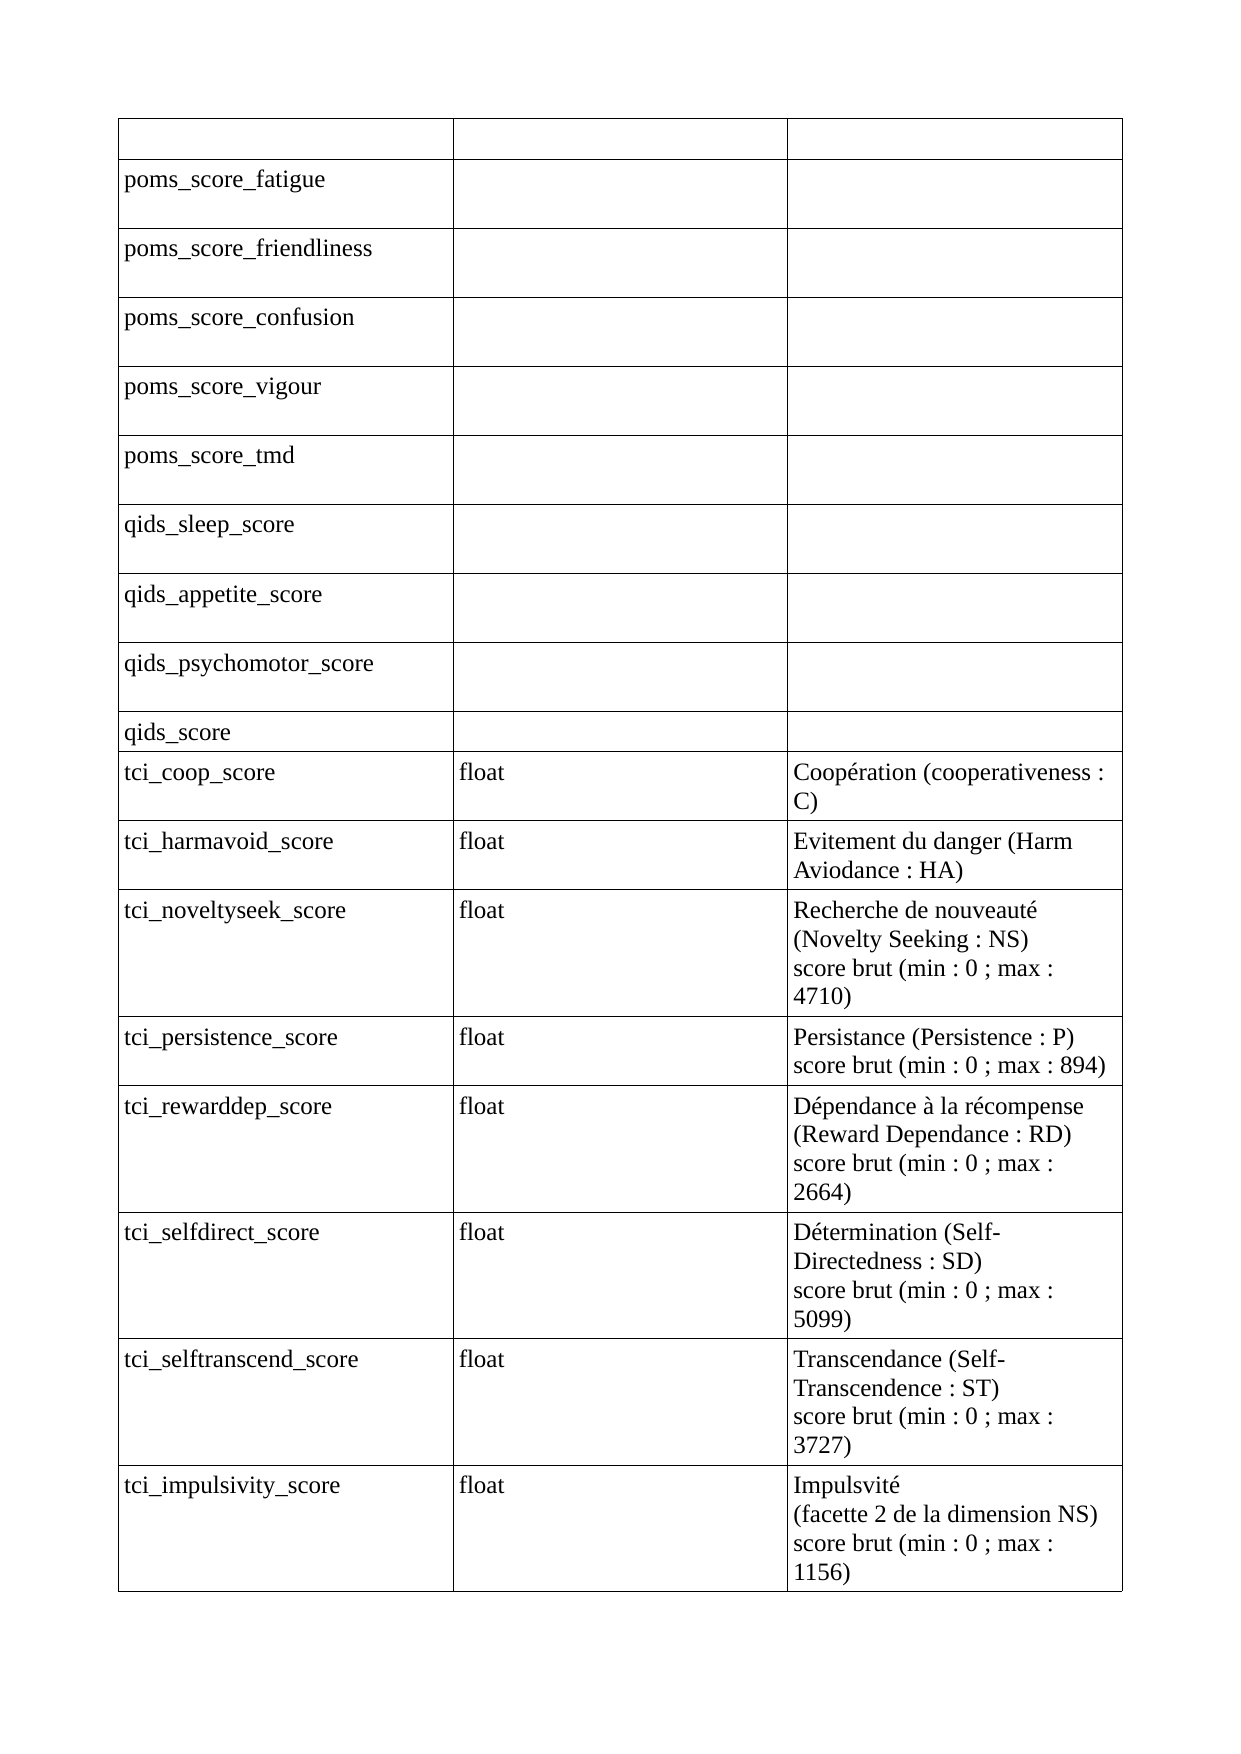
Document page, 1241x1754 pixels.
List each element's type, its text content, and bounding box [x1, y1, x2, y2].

table_cell [788, 119, 1122, 158]
table_cell poms_score_tmd [119, 436, 453, 504]
table_cell qids_psychomotor_score [119, 643, 453, 711]
table_cell [454, 712, 787, 751]
table_cell [788, 712, 1122, 751]
table_cell tci_impulsivity_score [119, 1466, 453, 1591]
table_cell qids_sleep_score [119, 505, 453, 573]
table_cell Coopération (cooperativeness : C) [788, 752, 1122, 820]
table_cell Recherche de nouveauté (Novelty Seeking : NS) score brut (min : 0 ; max : 4710) [788, 890, 1122, 1016]
table_cell tci_coop_score [119, 752, 453, 820]
table_cell tci_persistence_score [119, 1017, 453, 1085]
table_cell [788, 367, 1122, 435]
table_cell [788, 505, 1122, 573]
table_cell float [454, 1339, 787, 1465]
table_cell poms_score_confusion [119, 298, 453, 366]
table_cell [454, 574, 787, 642]
table_cell [788, 298, 1122, 366]
table_cell tci_rewarddep_score [119, 1086, 453, 1212]
table_cell [788, 160, 1122, 227]
table_cell float [454, 821, 787, 889]
table_cell [454, 119, 787, 158]
table_cell qids_appetite_score [119, 574, 453, 642]
table_cell poms_score_fatigue [119, 160, 453, 227]
table_cell [788, 574, 1122, 642]
table_cell [454, 229, 787, 297]
table_cell poms_score_vigour [119, 367, 453, 435]
table_cell Evitement du danger (Harm Aviodance : HA) [788, 821, 1122, 889]
table_cell Persistance (Persistence : P) score brut (min : 0 ; max : 894) [788, 1017, 1122, 1085]
table_cell [454, 160, 787, 227]
table_cell Impulsvité (facette 2 de la dimension NS) score brut (min : 0 ; max : 1156) [788, 1466, 1122, 1591]
table_cell float [454, 1086, 787, 1212]
table_cell [788, 436, 1122, 504]
table_cell [119, 119, 453, 158]
table_cell float [454, 890, 787, 1016]
table_cell [454, 436, 787, 504]
table_cell poms_score_friendliness [119, 229, 453, 297]
table_cell tci_selfdirect_score [119, 1213, 453, 1338]
table_cell [454, 505, 787, 573]
table_cell [454, 643, 787, 711]
table_cell Transcendance (Self-Transcendence : ST) score brut (min : 0 ; max : 3727) [788, 1339, 1122, 1465]
table_cell [454, 367, 787, 435]
table_cell tci_selftranscend_score [119, 1339, 453, 1465]
table_cell float [454, 752, 787, 820]
table_cell [788, 229, 1122, 297]
table_cell qids_score [119, 712, 453, 751]
table_cell tci_noveltyseek_score [119, 890, 453, 1016]
table_cell float [454, 1017, 787, 1085]
table_cell Détermination (Self-Directedness : SD) score brut (min : 0 ; max : 5099) [788, 1213, 1122, 1338]
table_cell [788, 643, 1122, 711]
table_cell [454, 298, 787, 366]
table_cell float [454, 1213, 787, 1338]
table_cell float [454, 1466, 787, 1591]
table_cell Dépendance à la récompense (Reward Dependance : RD) score brut (min : 0 ; max : 2664) [788, 1086, 1122, 1212]
table_cell tci_harmavoid_score [119, 821, 453, 889]
